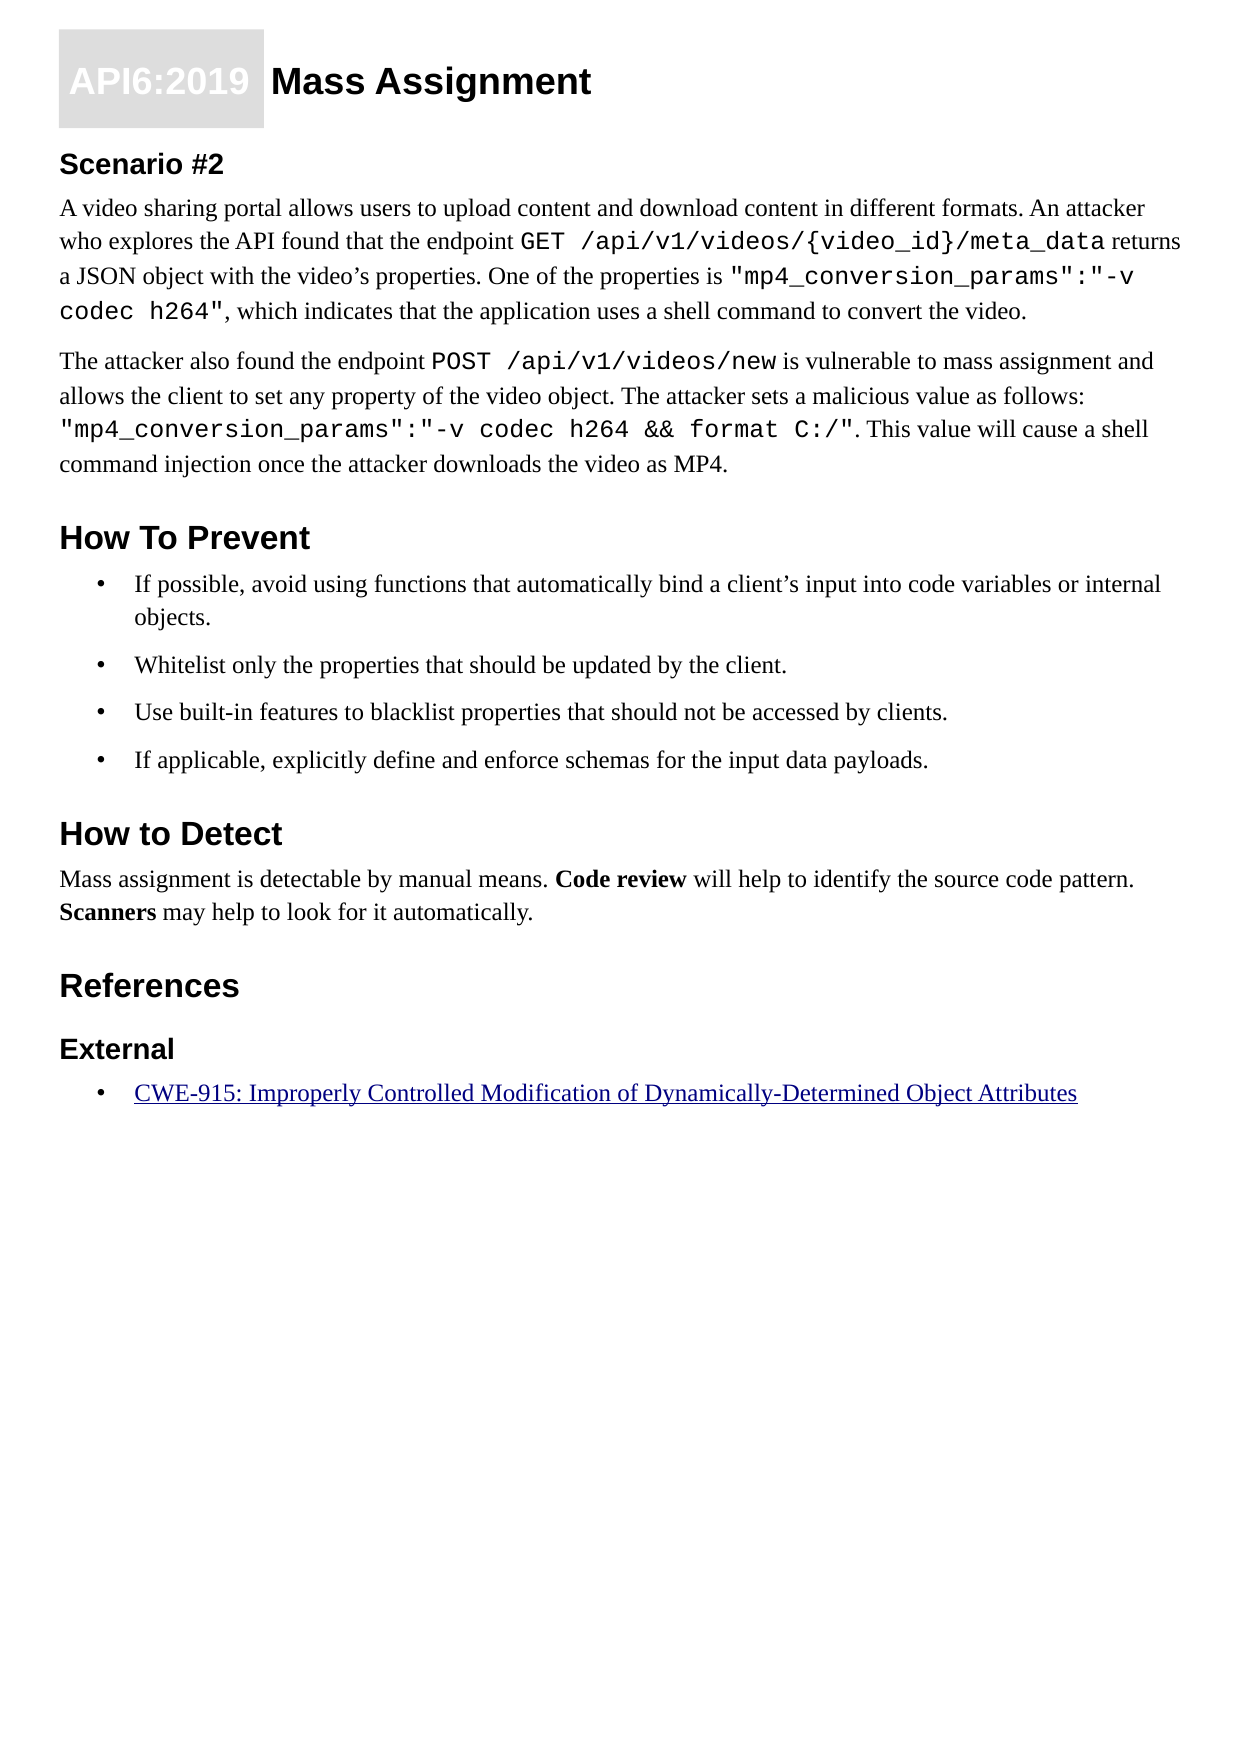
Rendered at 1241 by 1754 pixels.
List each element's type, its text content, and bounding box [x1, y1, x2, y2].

list If possible, avoid using functions that automatically bind a client’s input into code variables or internal objects. [97, 569, 1181, 631]
subtitle References [59, 966, 1181, 1004]
subtitle How To Prevent [59, 518, 1181, 557]
text Mass assignment is detectable by manual means. Code review will help to identify the source code pattern. Scanners may help to look for it automatically. [59, 864, 1181, 926]
list Whitelist only the properties that should be updated by the client. [97, 650, 1181, 678]
text A video sharing portal allows users to upload content and download content in different formats. An attacker who explores the API found that the endpoint GET /api/v1/videos/{video_id}/meta_data returns a JSON object with the video’s properties. One of the properties is "mp4_conversion_params":"-v codec h264", which indicates that the application uses a shell command to convert the video. [59, 193, 1181, 327]
subtitle How to Detect [59, 813, 1181, 852]
list If applicable, explicitly define and enforce schemas for the input data payloads. [97, 745, 1181, 774]
list Use built-in features to blacklist properties that should not be accessed by clients. [97, 697, 1181, 726]
list CWE-915: Improperly Controlled Modification of Dynamically-Determined Object Attributes [97, 1078, 1181, 1107]
text The attacker also found the endpoint POST /api/v1/videos/new is vulnerable to mass assignment and allows the client to set any property of the video object. The attacker sets a malicious value as follows: "mp4_conversion_params":"-v codec h264 && format C:/". This value will cause a shell command injection once the attacker downloads the video as MP4. [59, 346, 1181, 478]
subtitle External [59, 1032, 1181, 1065]
subtitle Scenario #2 [59, 147, 1181, 181]
